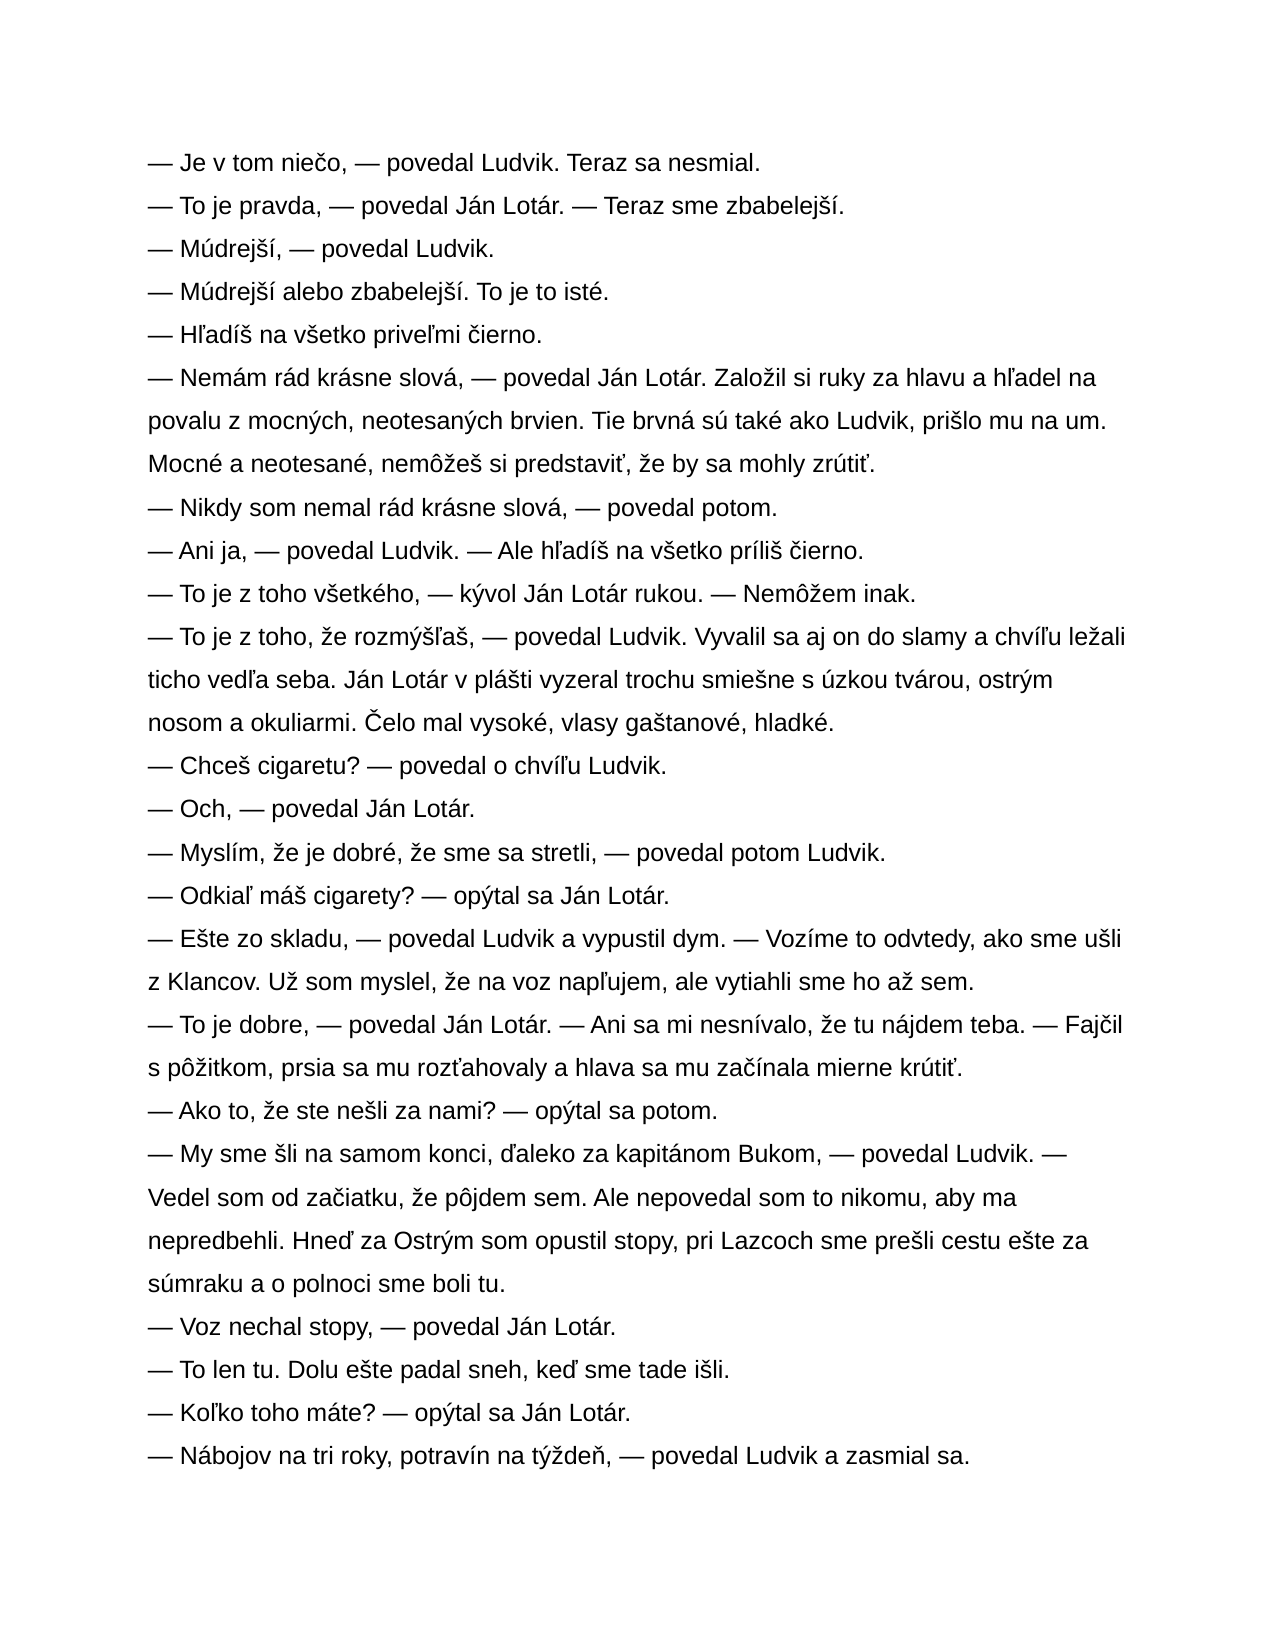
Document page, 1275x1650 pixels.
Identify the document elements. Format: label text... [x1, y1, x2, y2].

text — Múdrejší, — povedal Ludvik. [148, 234, 1127, 263]
text — Nábojov na tri roky, potravín na týždeň, — povedal Ludvik a zasmial sa. [148, 1441, 1127, 1470]
text — Nikdy som nemal rád krásne slová, — povedal potom. [148, 493, 1127, 521]
text — To len tu. Dolu ešte padal sneh, keď sme tade išli. [148, 1355, 1127, 1384]
text — Odkiaľ máš cigarety? — opýtal sa Ján Lotár. [148, 881, 1127, 909]
text — My sme šli na samom konci, ďaleko za kapitánom Bukom, — povedal Ludvik. — Vedel som od začiatku, že pôjdem sem. Ale nepovedal som to nikomu, aby ma nepredbehli. Hneď za Ostrým som opustil stopy, pri Lazcoch sme prešli cestu ešte za súmraku a o polnoci sme boli tu. [148, 1139, 1127, 1298]
text — Ako to, že ste nešli za nami? — opýtal sa potom. [148, 1096, 1127, 1125]
text — Nemám rád krásne slová, — povedal Ján Lotár. Založil si ruky za hlavu a hľadel na povalu z mocných, neotesaných brvien. Tie brvná sú také ako Ludvik, prišlo mu na um. Mocné a neotesané, nemôžeš si predstaviť, že by sa mohly zrútiť. [148, 363, 1127, 478]
text — Koľko toho máte? — opýtal sa Ján Lotár. [148, 1398, 1127, 1427]
text — Ešte zo skladu, — povedal Ludvik a vypustil dym. — Vozíme to odvtedy, ako sme ušli z Klancov. Už som myslel, že na voz napľujem, ale vytiahli sme ho až sem. [148, 924, 1127, 996]
text — To je pravda, — povedal Ján Lotár. — Teraz sme zbabelejší. [148, 191, 1127, 219]
text — Ani ja, — povedal Ludvik. — Ale hľadíš na všetko príliš čierno. [148, 536, 1127, 564]
text — Hľadíš na všetko priveľmi čierno. [148, 320, 1127, 349]
text — To je dobre, — povedal Ján Lotár. — Ani sa mi nesnívalo, že tu nájdem teba. — Fajčil s pôžitkom, prsia sa mu rozťahovaly a hlava sa mu začínala mierne krútiť. [148, 1010, 1127, 1082]
text — Myslím, že je dobré, že sme sa stretli, — povedal potom Ludvik. [148, 838, 1127, 866]
text — To je z toho všetkého, — kývol Ján Lotár rukou. — Nemôžem inak. [148, 579, 1127, 608]
text — To je z toho, že rozmýšľaš, — povedal Ludvik. Vyvalil sa aj on do slamy a chvíľu ležali ticho vedľa seba. Ján Lotár v plášti vyzeral trochu smiešne s úzkou tvárou, ostrým nosom a okuliarmi. Čelo mal vysoké, vlasy gaštanové, hladké. [148, 622, 1127, 737]
text — Och, — povedal Ján Lotár. [148, 794, 1127, 823]
text — Je v tom niečo, — povedal Ludvik. Teraz sa nesmial. [148, 148, 1127, 176]
text — Chceš cigaretu? — povedal o chvíľu Ludvik. [148, 751, 1127, 780]
text — Múdrejší alebo zbabelejší. To je to isté. [148, 277, 1127, 306]
text — Voz nechal stopy, — povedal Ján Lotár. [148, 1312, 1127, 1341]
